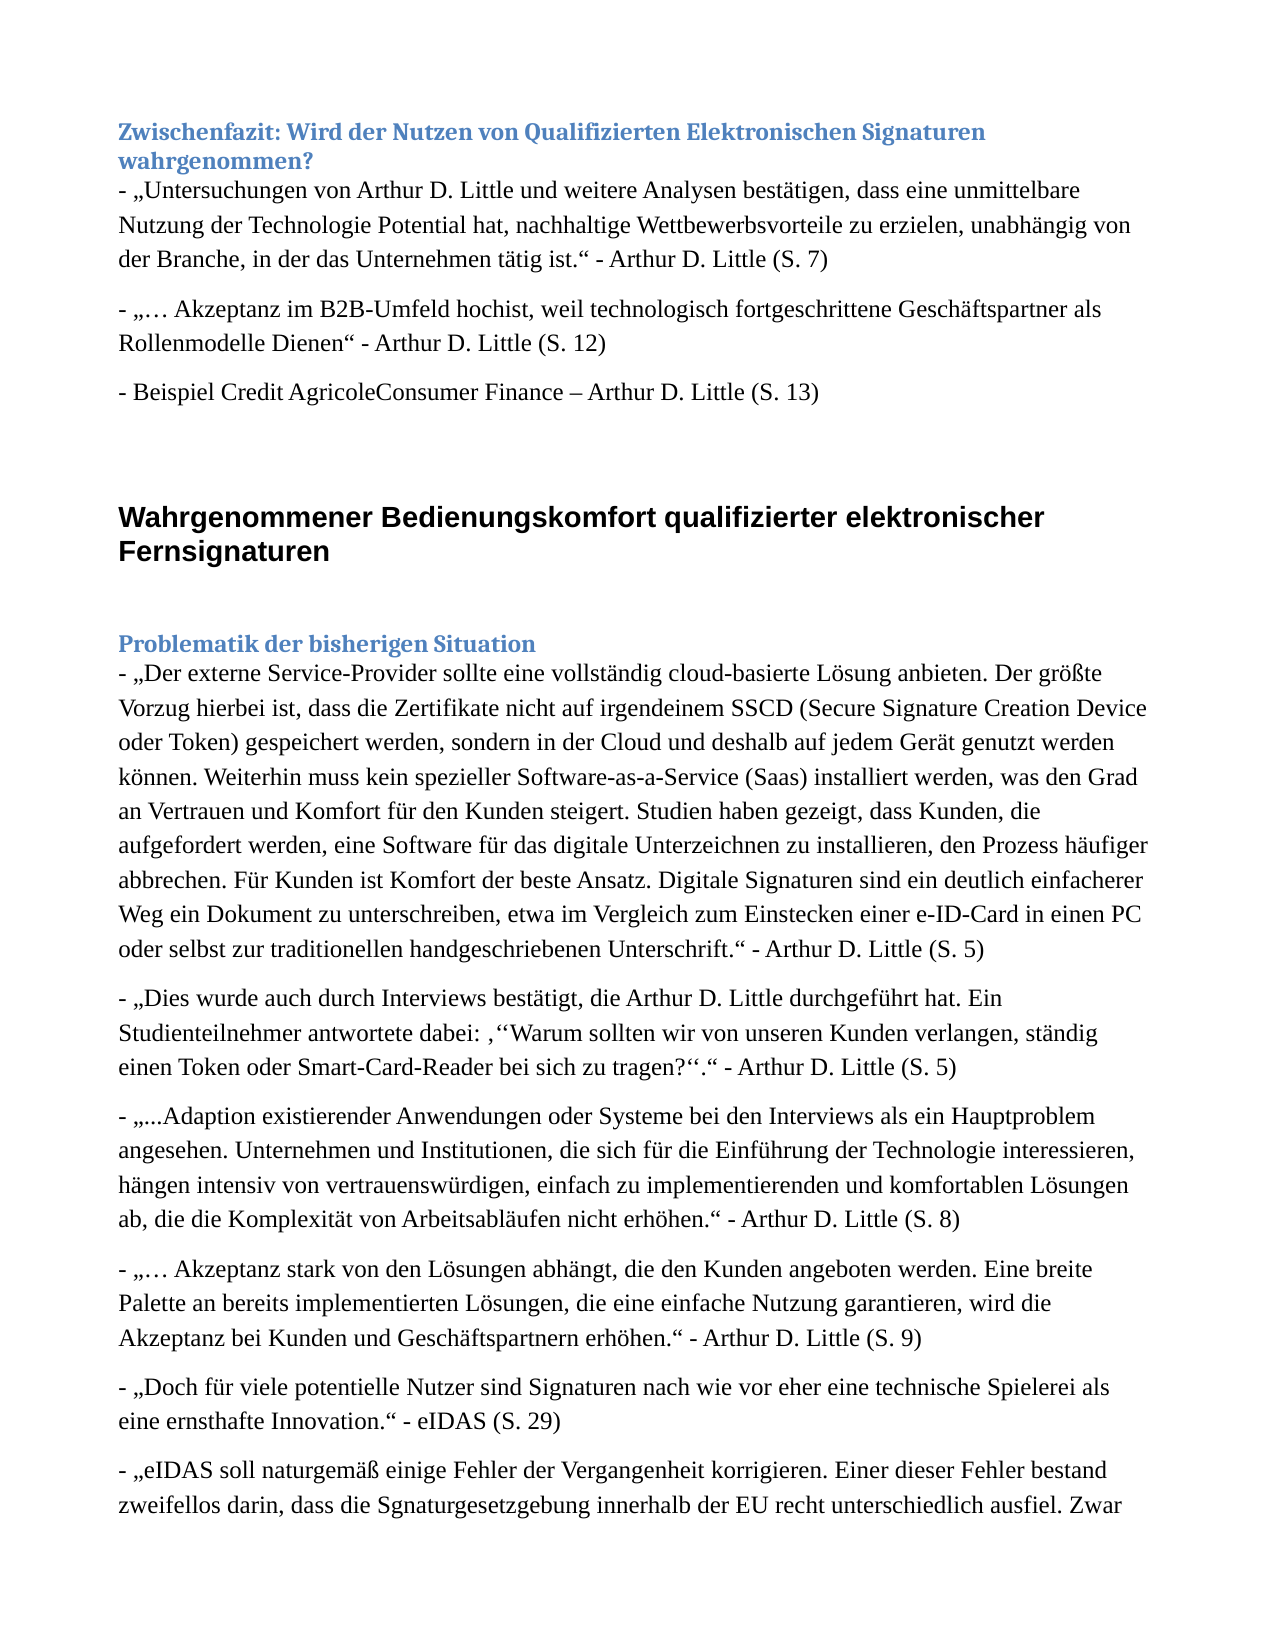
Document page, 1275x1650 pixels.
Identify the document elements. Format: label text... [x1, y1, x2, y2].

text - Beispiel Credit AgricoleConsumer Finance – Arthur D. Little (S. 13) [118, 377, 1157, 406]
text - „Untersuchungen von Arthur D. Little und weitere Analysen bestätigen, dass eine unmittelbare Nutzung der Technologie Potential hat, nachhaltige Wettbewerbsvorteile zu erzielen, unabhängig von der Branche, in der das Unternehmen tätig ist.“ - Arthur D. Little (S. 7) [118, 176, 1157, 273]
text - „eIDAS soll naturgemäß einige Fehler der Vergangenheit korrigieren. Einer dieser Fehler bestand zweifellos darin, dass die Sgnaturgesetzgebung innerhalb der EU recht unterschiedlich ausfiel. Zwar [118, 1455, 1157, 1518]
text - „… Akzeptanz im B2B-Umfeld hochist, weil technologisch fortgeschrittene Geschäftspartner als Rollenmodelle Dienen“ - Arthur D. Little (S. 12) [118, 294, 1157, 357]
subtitle Zwischenfazit: Wird der Nutzen von Qualifizierten Elektronischen Signaturen wahrgenommen? [118, 118, 1157, 176]
text - „...Adaption existierender Anwendungen oder Systeme bei den Interviews als ein Hauptproblem angesehen. Unternehmen und Institutionen, die sich für die Einführung der Technologie interessieren, hängen intensiv von vertrauenswürdigen, einfach zu implementierenden und komfortablen Lösungen ab, die die Komplexität von Arbeitsabläufen nicht erhöhen.“ - Arthur D. Little (S. 8) [118, 1101, 1157, 1233]
text - „Der externe Service-Provider sollte eine vollständig cloud-basierte Lösung anbieten. Der größte Vorzug hierbei ist, dass die Zertifikate nicht auf irgendeinem SSCD (Secure Signature Creation Device oder Token) gespeichert werden, sondern in der Cloud und deshalb auf jedem Gerät genutzt werden können. Weiterhin muss kein spezieller Software-as-a-Service (Saas) installiert werden, was den Grad an Vertrauen und Komfort für den Kunden steigert. Studien haben gezeigt, dass Kunden, die aufgefordert werden, eine Software für das digitale Unterzeichnen zu installieren, den Prozess häufiger abbrechen. Für Kunden ist Komfort der beste Ansatz. Digitale Signaturen sind ein deutlich einfacherer Weg ein Dokument zu unterschreiben, etwa im Vergleich zum Einstecken einer e-ID-Card in einen PC oder selbst zur traditionellen handgeschriebenen Unterschrift.“ - Arthur D. Little (S. 5) [118, 658, 1157, 963]
text - „… Akzeptanz stark von den Lösungen abhängt, die den Kunden angeboten werden. Eine breite Palette an bereits implementierten Lösungen, die eine einfache Nutzung garantieren, wird die Akzeptanz bei Kunden und Geschäftspartnern erhöhen.“ - Arthur D. Little (S. 9) [118, 1254, 1157, 1351]
text - „Dies wurde auch durch Interviews bestätigt, die Arthur D. Little durchgeführt hat. Ein Studienteilnehmer antwortete dabei: ‚‘‘Warum sollten wir von unseren Kunden verlangen, ständig einen Token oder Smart-Card-Reader bei sich zu tragen?‘‘.“ - Arthur D. Little (S. 5) [118, 983, 1157, 1081]
text - „Doch für viele potentielle Nutzer sind Signaturen nach wie vor eher eine technische Spielerei als eine ernsthafte Innovation.“ - eIDAS (S. 29) [118, 1372, 1157, 1435]
subtitle Wahrgenommener Bedienungskomfort qualifizierter elektronischer Fernsignaturen [118, 500, 1157, 567]
subtitle Problematik der bisherigen Situation [118, 629, 1157, 658]
